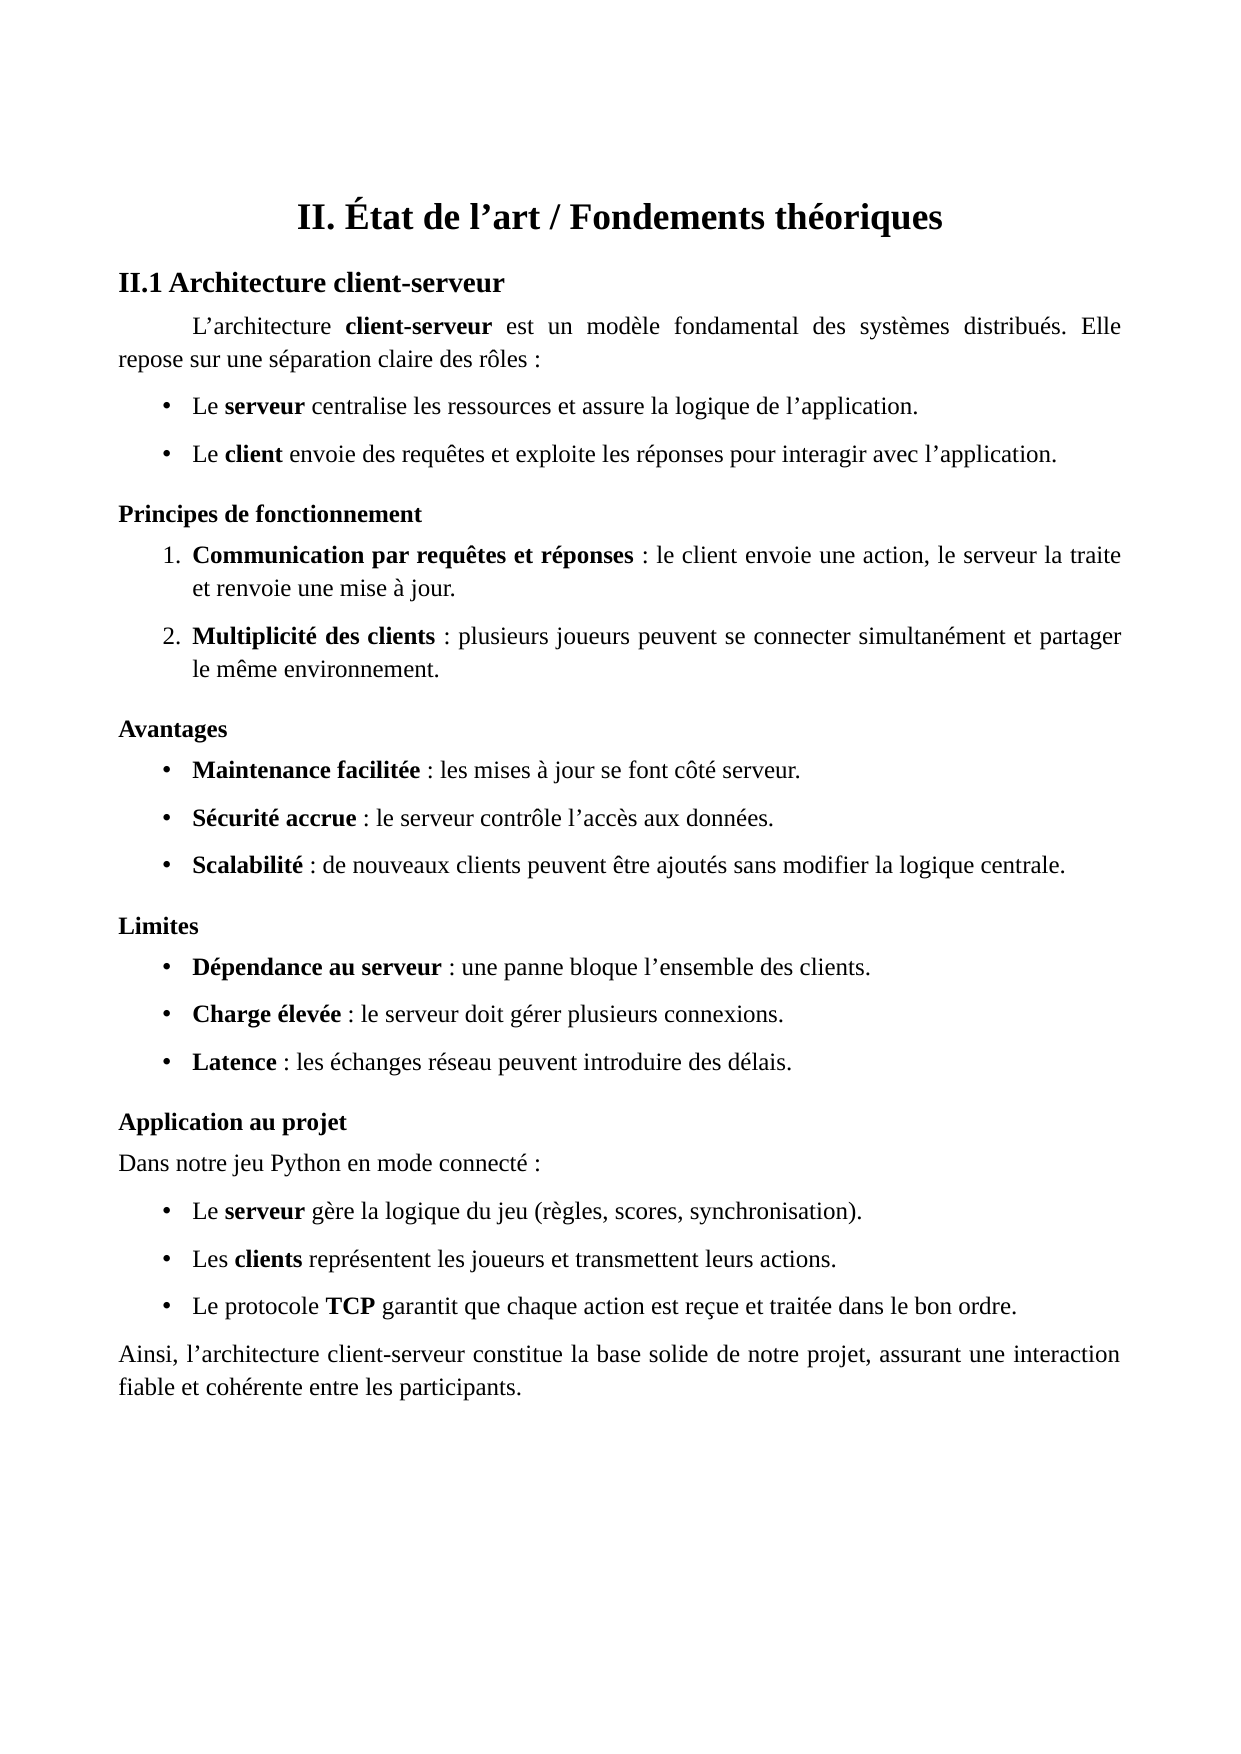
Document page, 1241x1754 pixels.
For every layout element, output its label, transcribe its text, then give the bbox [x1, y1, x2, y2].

list Les clients représentent les joueurs et transmettent leurs actions. [162, 1244, 1122, 1272]
subtitle Application au projet [118, 1107, 1122, 1136]
list Communication par requêtes et réponses : le client envoie une action, le serveur la traite et renvoie une mise à jour. [162, 540, 1122, 602]
list Latence : les échanges réseau peuvent introduire des délais. [162, 1047, 1122, 1076]
subtitle Avantages [118, 714, 1122, 743]
list Le protocole TCP garantit que chaque action est reçue et traitée dans le bon ordre. [162, 1291, 1122, 1320]
list Le serveur gère la logique du jeu (règles, scores, synchronisation). [162, 1196, 1122, 1225]
subtitle II.1 Architecture client-serveur [118, 265, 1122, 298]
list Multiplicité des clients : plusieurs joueurs peuvent se connecter simultanément et partager le même environnement. [162, 621, 1122, 683]
list Le client envoie des requêtes et exploite les réponses pour interagir avec l’application. [162, 439, 1122, 468]
subtitle II. État de l’art / Fondements théoriques [118, 194, 1122, 238]
text L’architecture client-serveur est un modèle fondamental des systèmes distribués. Elle repose sur une séparation claire des rôles : [118, 311, 1122, 373]
text Ainsi, l’architecture client-serveur constitue la base solide de notre projet, assurant une interaction fiable et cohérente entre les participants. [118, 1339, 1122, 1401]
subtitle Principes de fonctionnement [118, 499, 1122, 528]
list Charge élevée : le serveur doit gérer plusieurs connexions. [162, 999, 1122, 1028]
list Le serveur centralise les ressources et assure la logique de l’application. [162, 391, 1122, 420]
list Dépendance au serveur : une panne bloque l’ensemble des clients. [162, 952, 1122, 981]
text Dans notre jeu Python en mode connecté : [118, 1148, 1122, 1177]
list Maintenance facilitée : les mises à jour se font côté serveur. [162, 755, 1122, 784]
subtitle Limites [118, 911, 1122, 939]
list Sécurité accrue : le serveur contrôle l’accès aux données. [162, 803, 1122, 832]
list Scalabilité : de nouveaux clients peuvent être ajoutés sans modifier la logique centrale. [162, 851, 1122, 879]
